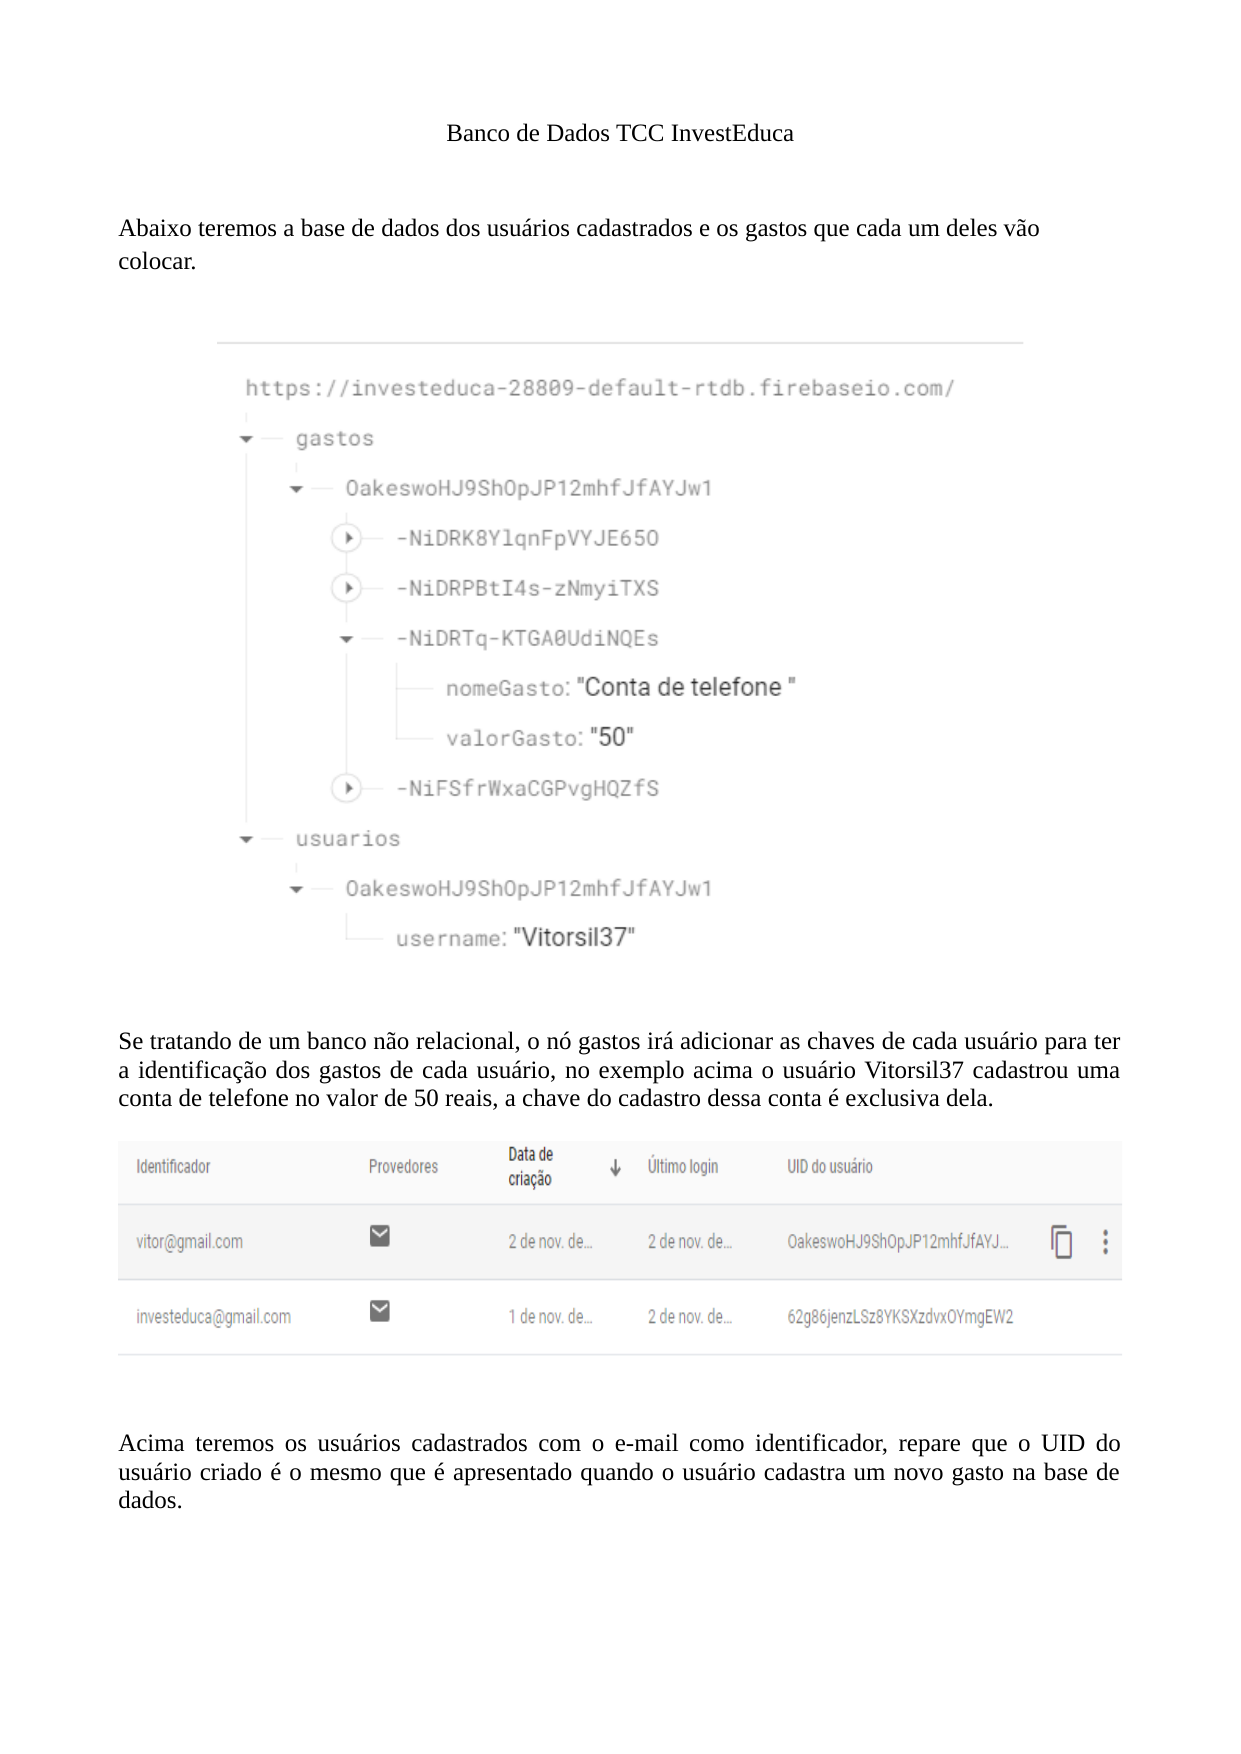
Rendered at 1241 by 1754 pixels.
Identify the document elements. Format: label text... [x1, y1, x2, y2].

text Acima teremos os usuários cadastrados com o e-mail como identificador, repare que o UID do usuário criado é o mesmo que é apresentado quando o usuário cadastra um novo gasto na base de dados. [118, 1428, 1122, 1514]
picture [118, 1141, 1123, 1371]
picture [217, 341, 1024, 1026]
text Banco de Dados TCC InvestEduca [118, 118, 1122, 147]
text Se tratando de um banco não relacional, o nó gastos irá adicionar as chaves de cada usuário para ter a identificação dos gastos de cada usuário, no exemplo acima o usuário Vitorsil37 cadastrou uma conta de telefone no valor de 50 reais, a chave do cadastro dessa conta é exclusiva dela. [118, 342, 1122, 1112]
text Abaixo teremos a base de dados dos usuários cadastrados e os gastos que cada um deles vão colocar. [118, 213, 1122, 275]
